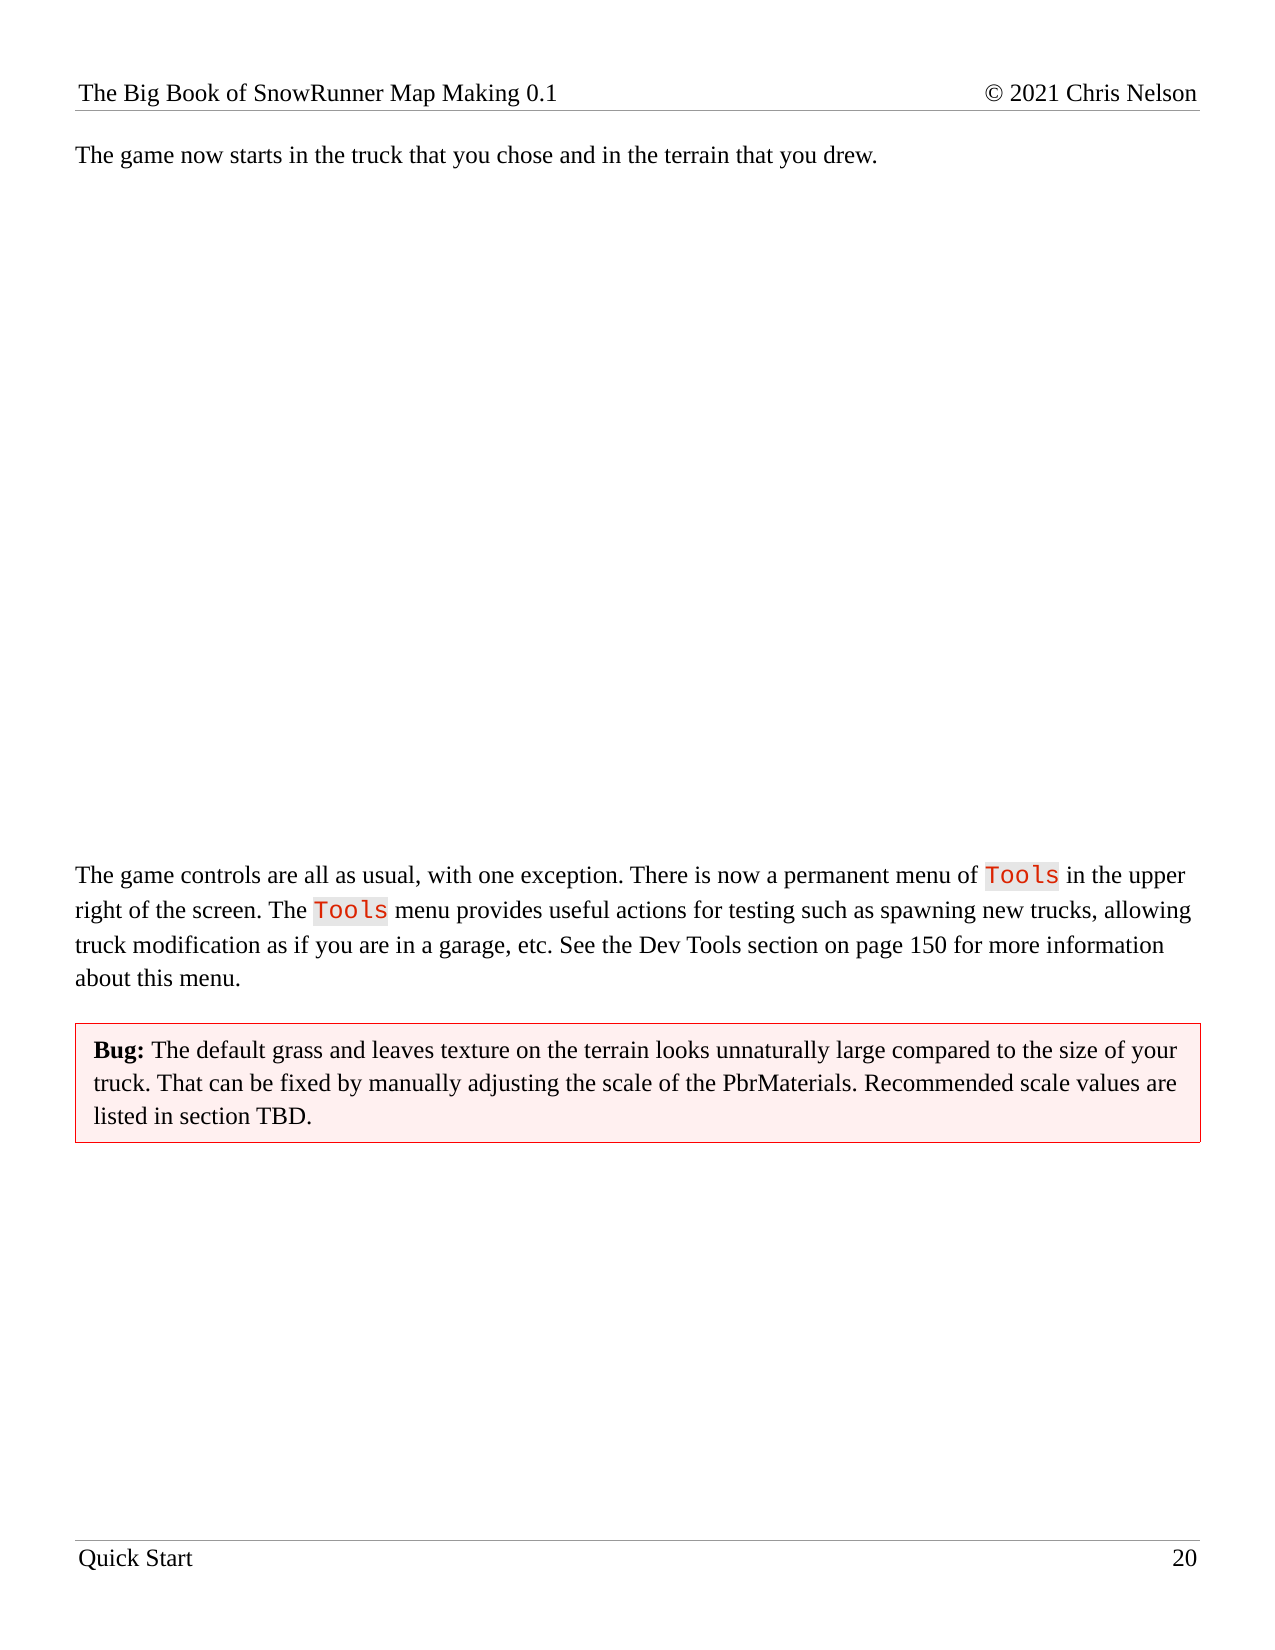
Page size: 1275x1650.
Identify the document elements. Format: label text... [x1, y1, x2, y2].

text The game now starts in the truck that you chose and in the terrain that you drew. [75, 140, 1200, 169]
text The game controls are all as usual, with one exception. There is now a permanent menu of Tools in the upper right of the screen. The Tools menu provides useful actions for testing such as spawning new trucks, allowing truck modification as if you are in a garage, etc. See the Dev Tools section on page 150 for more information about this menu. [75, 860, 1200, 992]
list The default grass and leaves texture on the terrain looks unnaturally large compared to the size of your truck. That can be fixed by manually adjusting the scale of the PbrMaterials. Recommended scale values are listed in section TBD. [76, 1024, 1200, 1142]
